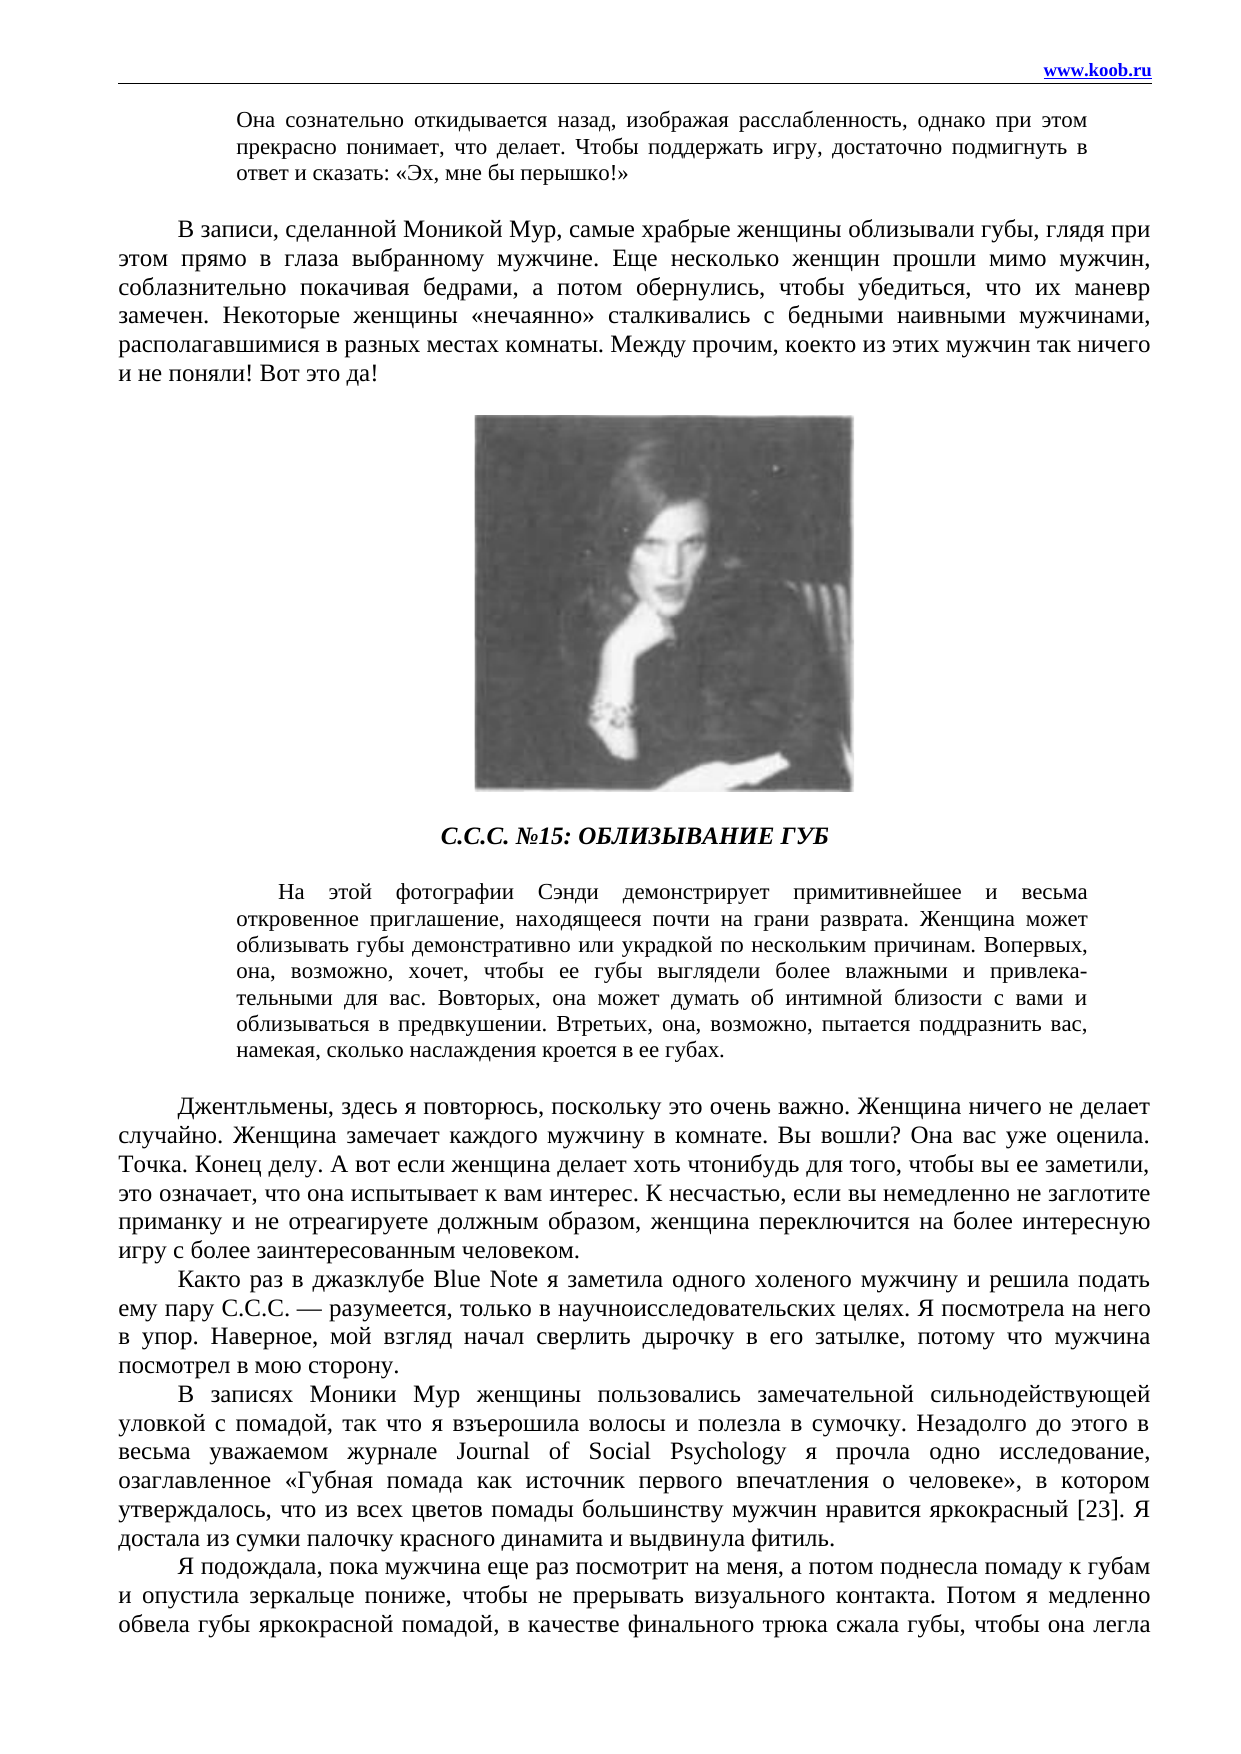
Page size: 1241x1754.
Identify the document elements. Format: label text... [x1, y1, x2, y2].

text Както раз в джазклубе Blue Note я заметила одного холеного мужчину и решила подать ему пару С.С.С. — разумеется, только в научноисследовательских целях. Я посмотрела на него в упор. Наверное, мой взгляд начал сверлить дырочку в его затылке, потому что мужчина посмотрел в мою сторону. [118, 1264, 1152, 1379]
text Джентльмены, здесь я повторюсь, поскольку это очень важно. Женщина ничего не делает случайно. Женщина замечает каждого мужчину в комнате. Вы вошли? Она вас уже оценила. Точка. Конец делу. А вот если женщина делает хоть чтонибудь для того, чтобы вы ее заметили, это означает, что она испытывает к вам интерес. К несчастью, если вы немедленно не заглотите приманку и не отреагируете должным образом, женщина переключится на более интересную игру с более заинтересованным человеком. [118, 1091, 1152, 1264]
text На этой фотографии Сэнди демонстрирует примитивнейшее и весьма откровенное приглашение, находящееся почти на грани разврата. Женщина может облизывать губы демонстративно или украдкой по нескольким причинам. Вопервых, она, возможно, хочет, чтобы ее губы выглядели более влажными и привлека- тельными для вас. Вовторых, она может думать об интимной близости с вами и облизываться в предвкушении. Втретьих, она, возможно, пытается поддразнить вас, намекая, сколько наслаждения кроется в ее губах. [236, 878, 1089, 1063]
text С.С.С. №15: ОБЛИЗЫВАНИЕ ГУБ [118, 821, 1152, 849]
text Я подождала, пока мужчина еще раз посмотрит на меня, а потом поднесла помаду к губам и опустила зеркальце пониже, чтобы не прерывать визуального контакта. Потом я медленно обвела губы яркокрасной помадой, в качестве финального трюка сжала губы, чтобы она легла [118, 1551, 1152, 1638]
text В записях Моники Мур женщины пользовались замечательной сильнодействующей уловкой с помадой, так что я взъерошила волосы и полезла в сумочку. Незадолго до этого в весьма уважаемом журнале Journal of Social Psychology я прочла одно исследование, озаглавленное «Губная помада как источник первого впечатления о человеке», в котором утверждалось, что из всех цветов помады большинству мужчин нравится яркокрасный [23]. Я достала из сумки палочку красного динамита и выдвинула фитиль. [118, 1379, 1152, 1551]
text В записи, сделанной Моникой Мур, самые храбрые женщины облизывали губы, глядя при этом прямо в глаза выбранному мужчине. Еще несколько женщин прошли мимо мужчин, соблазнительно покачивая бедрами, а потом обернулись, чтобы убедиться, что их маневр замечен. Некоторые женщины «нечаянно» сталкивались с бедными наивными мужчинами, располагавшимися в разных местах комнаты. Между прочим, коекто из этих мужчин так ничего и не поняли! Вот это да! [118, 214, 1152, 387]
picture [474, 415, 855, 792]
text Она сознательно откидывается назад, изображая расслабленность, однако при этом прекрасно понимает, что делает. Чтобы поддержать игру, достаточно подмигнуть в ответ и сказать: «Эх, мне бы перышко!» [236, 106, 1089, 185]
